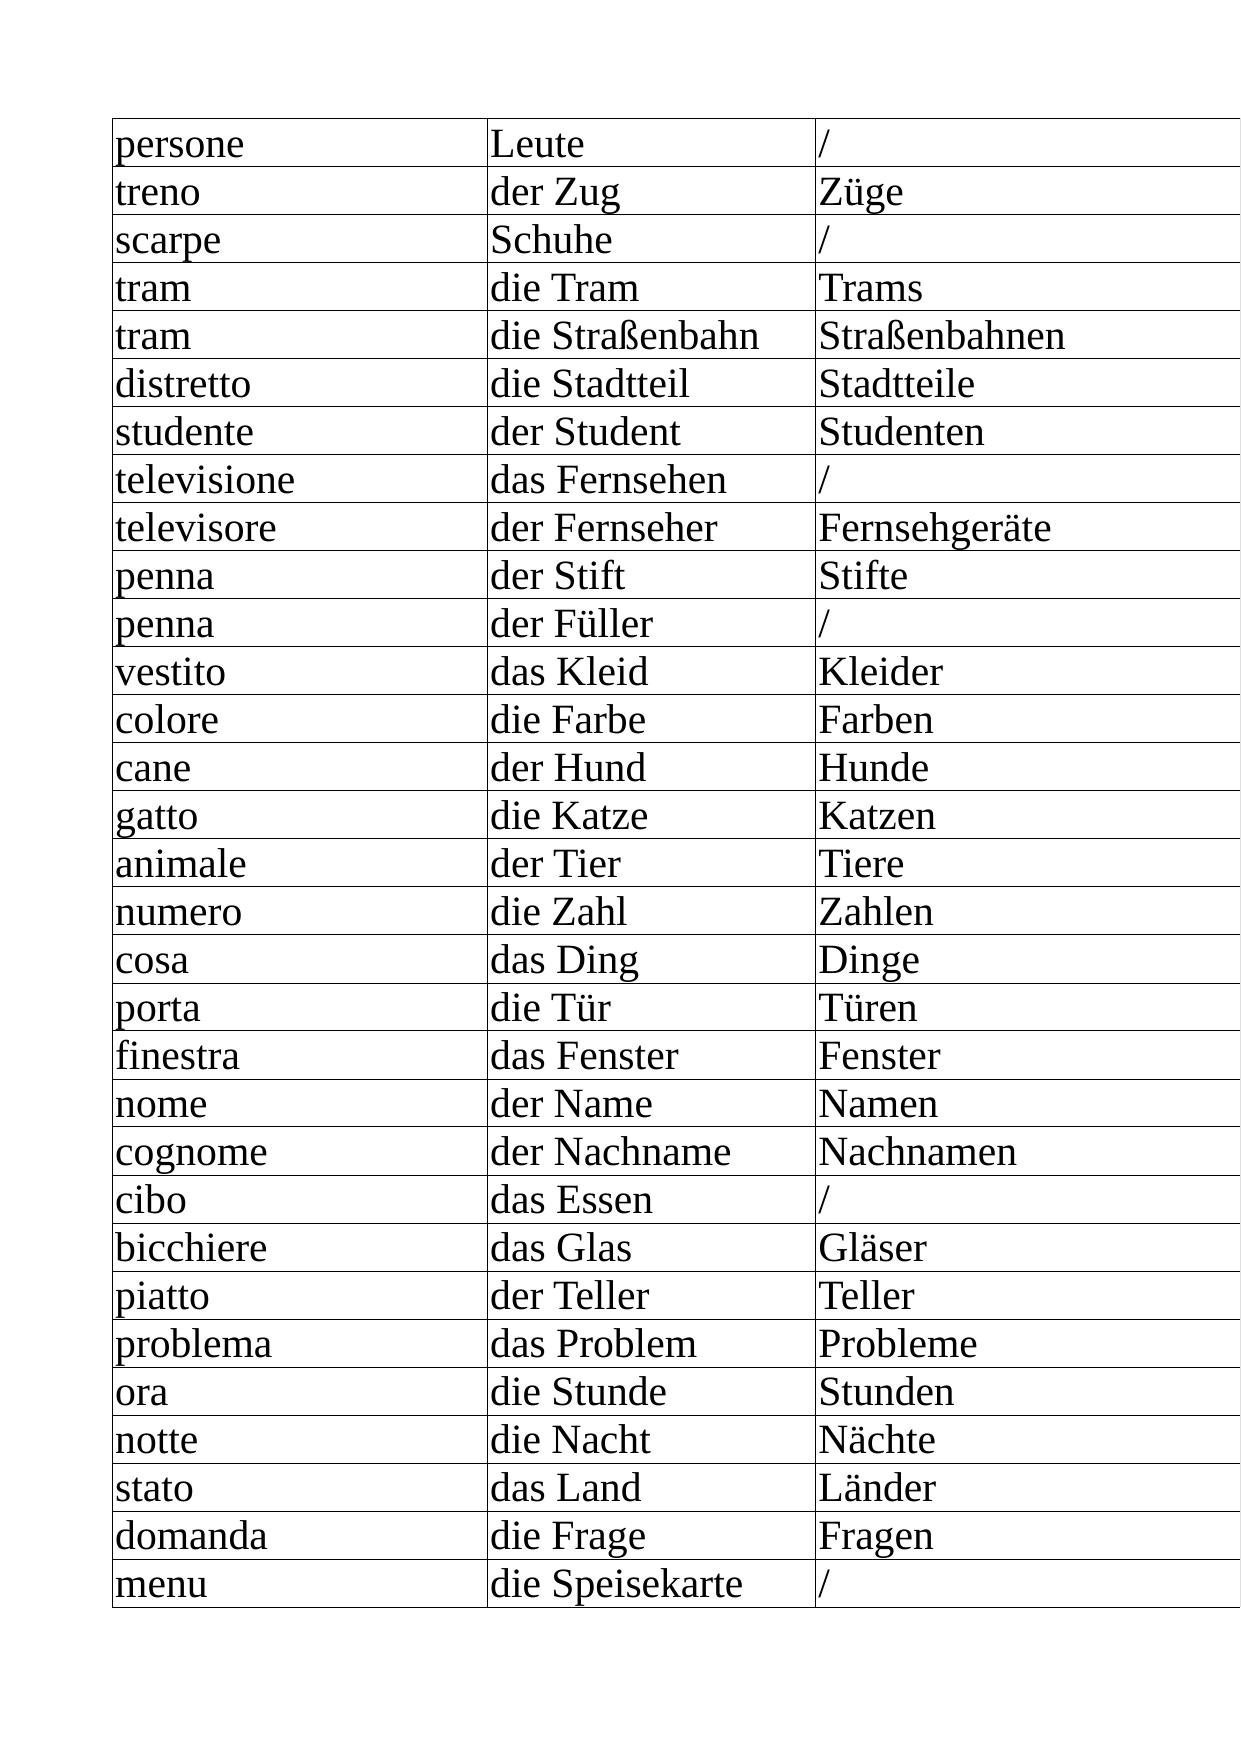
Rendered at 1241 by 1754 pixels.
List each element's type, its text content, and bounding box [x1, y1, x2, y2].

table_cell piatto [113, 1272, 487, 1318]
table_cell der Tier [488, 839, 815, 886]
table_cell Teller [816, 1272, 1240, 1318]
table_cell colore [113, 695, 487, 742]
table_cell stato [113, 1464, 487, 1511]
table_cell cosa [113, 935, 487, 982]
table_cell der Füller [488, 599, 815, 646]
table_cell der Stift [488, 551, 815, 598]
table_cell die Frage [488, 1512, 815, 1559]
table_cell penna [113, 599, 487, 646]
table_cell der Fernseher [488, 503, 815, 550]
table_cell Türen [816, 984, 1240, 1030]
table_cell die Katze [488, 791, 815, 838]
table_cell der Student [488, 407, 815, 454]
table_cell das Essen [488, 1176, 815, 1222]
table_cell der Hund [488, 743, 815, 790]
table_cell porta [113, 984, 487, 1030]
table_cell Straßenbahnen [816, 311, 1240, 358]
table_cell finestra [113, 1031, 487, 1078]
table_cell der Zug [488, 167, 815, 214]
table_cell / [816, 1176, 1240, 1222]
table_cell menu [113, 1560, 487, 1607]
table_cell das Kleid [488, 647, 815, 694]
table_cell ora [113, 1368, 487, 1414]
table_cell Hunde [816, 743, 1240, 790]
table_cell Studenten [816, 407, 1240, 454]
table_cell distretto [113, 359, 487, 406]
table_cell Dinge [816, 935, 1240, 982]
table_cell bicchiere [113, 1224, 487, 1271]
table_cell Farben [816, 695, 1240, 742]
table_cell die Zahl [488, 887, 815, 934]
table_cell die Farbe [488, 695, 815, 742]
table_cell die Nacht [488, 1416, 815, 1463]
table_cell Nachnamen [816, 1127, 1240, 1174]
table_cell das Problem [488, 1320, 815, 1367]
table_cell Schuhe [488, 215, 815, 262]
table_cell studente [113, 407, 487, 454]
table_cell Fernsehgeräte [816, 503, 1240, 550]
table_cell Fenster [816, 1031, 1240, 1078]
table_cell / [816, 215, 1240, 262]
table_cell gatto [113, 791, 487, 838]
table_cell tram [113, 263, 487, 310]
table_cell / [816, 599, 1240, 646]
table_cell notte [113, 1416, 487, 1463]
table_cell nome [113, 1080, 487, 1126]
table_cell Stunden [816, 1368, 1240, 1414]
table_cell problema [113, 1320, 487, 1367]
table_cell Stadtteile [816, 359, 1240, 406]
table_cell tram [113, 311, 487, 358]
table_cell Trams [816, 263, 1240, 310]
table_cell die Straßenbahn [488, 311, 815, 358]
table_cell Fragen [816, 1512, 1240, 1559]
table_cell Tiere [816, 839, 1240, 886]
table_cell Kleider [816, 647, 1240, 694]
table_cell der Name [488, 1080, 815, 1126]
table_cell das Land [488, 1464, 815, 1511]
table_cell die Tür [488, 984, 815, 1030]
table_cell die Stadtteil [488, 359, 815, 406]
table_cell Länder [816, 1464, 1240, 1511]
table_cell die Stunde [488, 1368, 815, 1414]
table_cell der Teller [488, 1272, 815, 1318]
table_cell / [816, 455, 1240, 502]
table_cell das Fenster [488, 1031, 815, 1078]
table_cell domanda [113, 1512, 487, 1559]
table_cell treno [113, 167, 487, 214]
table_cell Namen [816, 1080, 1240, 1126]
table_cell der Nachname [488, 1127, 815, 1174]
table_cell Katzen [816, 791, 1240, 838]
table_cell das Fernsehen [488, 455, 815, 502]
table_cell die Speisekarte [488, 1560, 815, 1607]
table_cell die Tram [488, 263, 815, 310]
table_cell Nächte [816, 1416, 1240, 1463]
table_cell Zahlen [816, 887, 1240, 934]
table_cell Gläser [816, 1224, 1240, 1271]
table_cell Züge [816, 167, 1240, 214]
table_cell cane [113, 743, 487, 790]
table_cell scarpe [113, 215, 487, 262]
table_cell Leute [488, 119, 815, 166]
table_cell penna [113, 551, 487, 598]
table_cell / [816, 1560, 1240, 1607]
table_cell cognome [113, 1127, 487, 1174]
table_cell persone [113, 119, 487, 166]
table_cell televisione [113, 455, 487, 502]
table_cell das Ding [488, 935, 815, 982]
table_cell Probleme [816, 1320, 1240, 1367]
table_cell animale [113, 839, 487, 886]
table_cell televisore [113, 503, 487, 550]
table_cell Stifte [816, 551, 1240, 598]
table_cell das Glas [488, 1224, 815, 1271]
table_cell numero [113, 887, 487, 934]
table_cell cibo [113, 1176, 487, 1222]
table_cell vestito [113, 647, 487, 694]
table_cell / [816, 119, 1240, 166]
